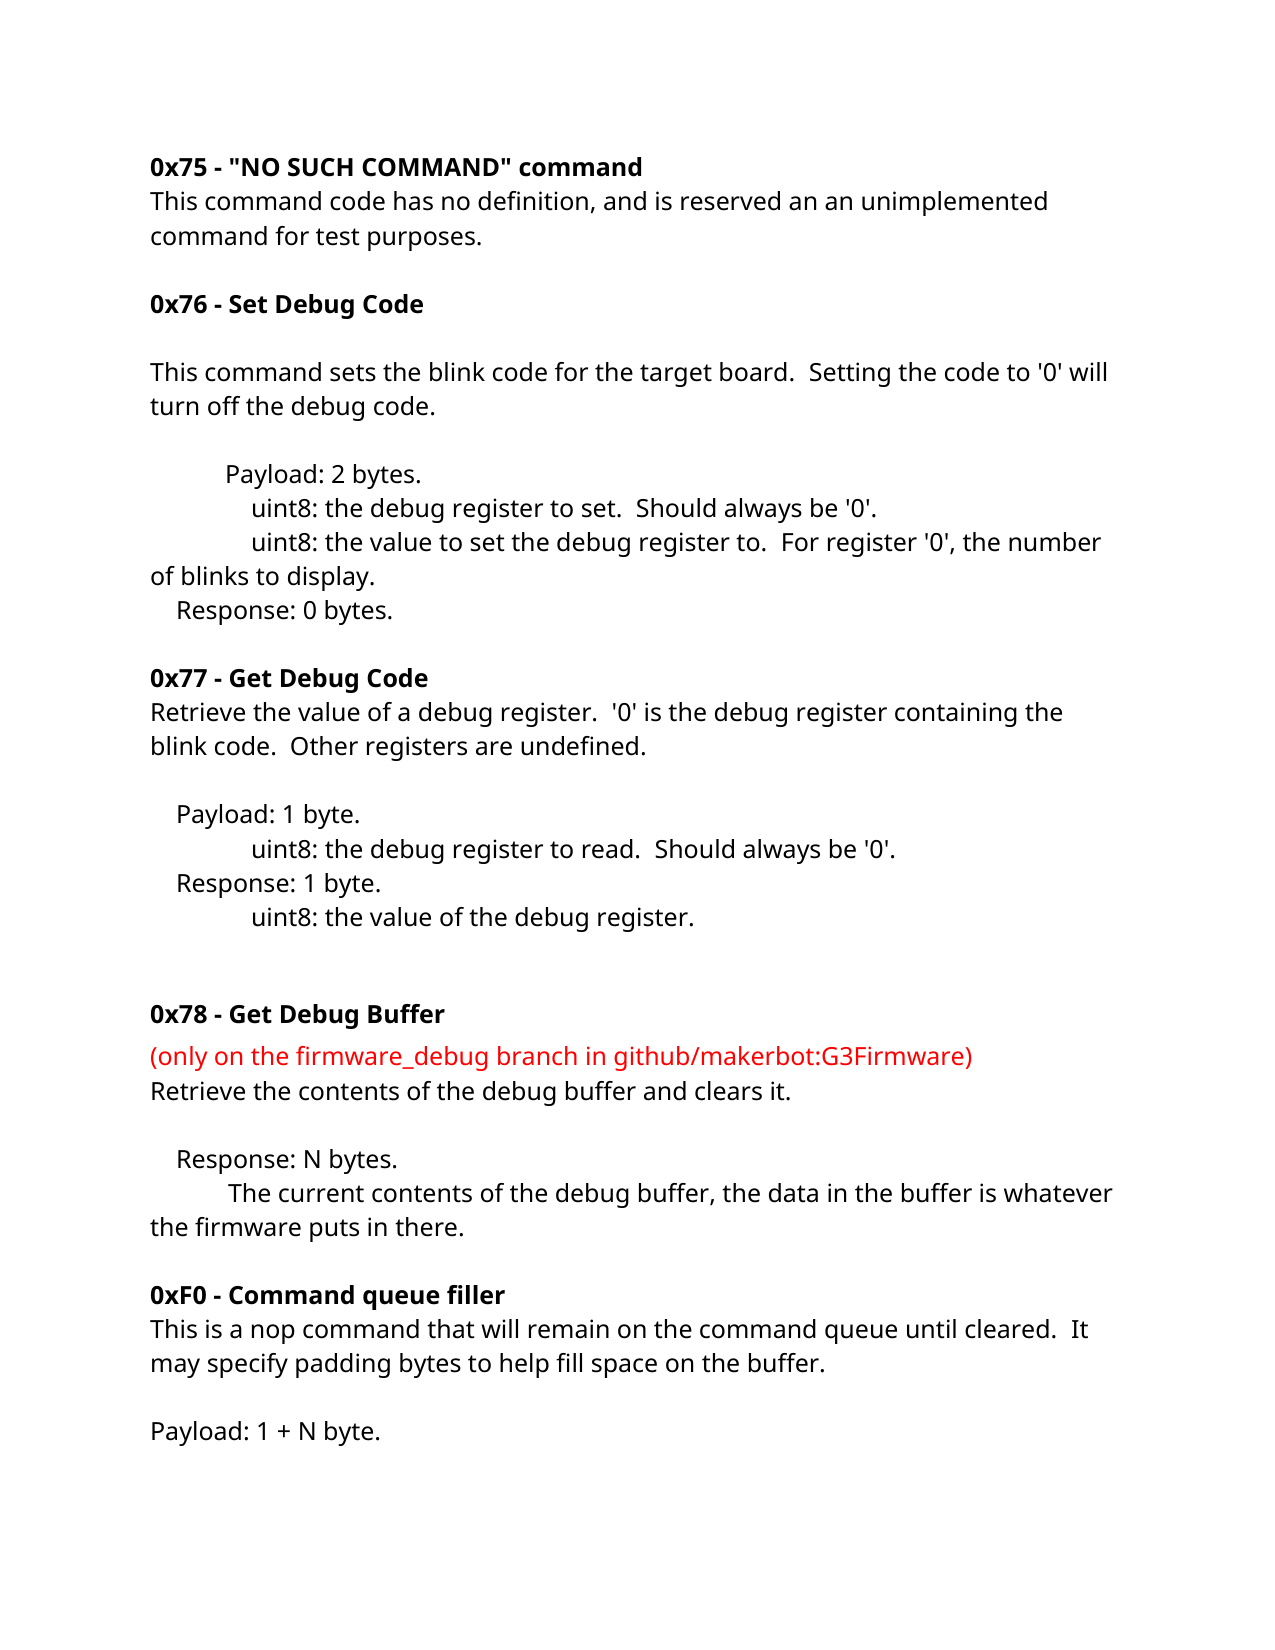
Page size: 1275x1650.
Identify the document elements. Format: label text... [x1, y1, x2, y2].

subtitle 0x77 - Get Debug Code [150, 661, 1125, 695]
text Response: 1 byte. [150, 865, 1125, 899]
text The current contents of the debug buffer, the data in the buffer is whatever the firmware puts in there. [150, 1175, 1125, 1243]
text Payload: 2 bytes. [150, 457, 1125, 491]
text uint8: the debug register to read. Should always be '0'. [150, 831, 1125, 865]
text uint8: the value of the debug register. [150, 899, 1125, 933]
subtitle 0x76 - Set Debug Code [150, 286, 1125, 320]
subtitle 0xF0 - Command queue filler [150, 1277, 1125, 1312]
text uint8: the value to set the debug register to. For register '0', the number of blinks to display. [150, 525, 1125, 593]
text This command sets the blink code for the target board. Setting the code to '0' will turn off the debug code. [150, 354, 1125, 422]
text Retrieve the value of a debug register. '0' is the debug register containing the blink code. Other registers are undefined. [150, 695, 1125, 763]
text uint8: the debug register to set. Should always be '0'. [150, 491, 1125, 525]
text (only on the firmware_debug branch in github/makerbot:G3Firmware) [150, 1039, 1125, 1073]
text Retrieve the contents of the debug buffer and clears it. [150, 1073, 1125, 1107]
subtitle 0x78 - Get Debug Buffer [150, 997, 1125, 1031]
text This command code has no definition, and is reserved an an unimplemented command for test purposes. [150, 184, 1125, 252]
text Payload: 1 + N byte. [150, 1414, 1125, 1448]
subtitle 0x75 - "NO SUCH COMMAND" command [150, 150, 1125, 184]
text Payload: 1 byte. [150, 797, 1125, 831]
text Response: 0 bytes. [150, 593, 1125, 627]
text This is a nop command that will remain on the command queue until cleared. It may specify padding bytes to help fill space on the buffer. [150, 1312, 1125, 1380]
text Response: N bytes. [150, 1141, 1125, 1175]
